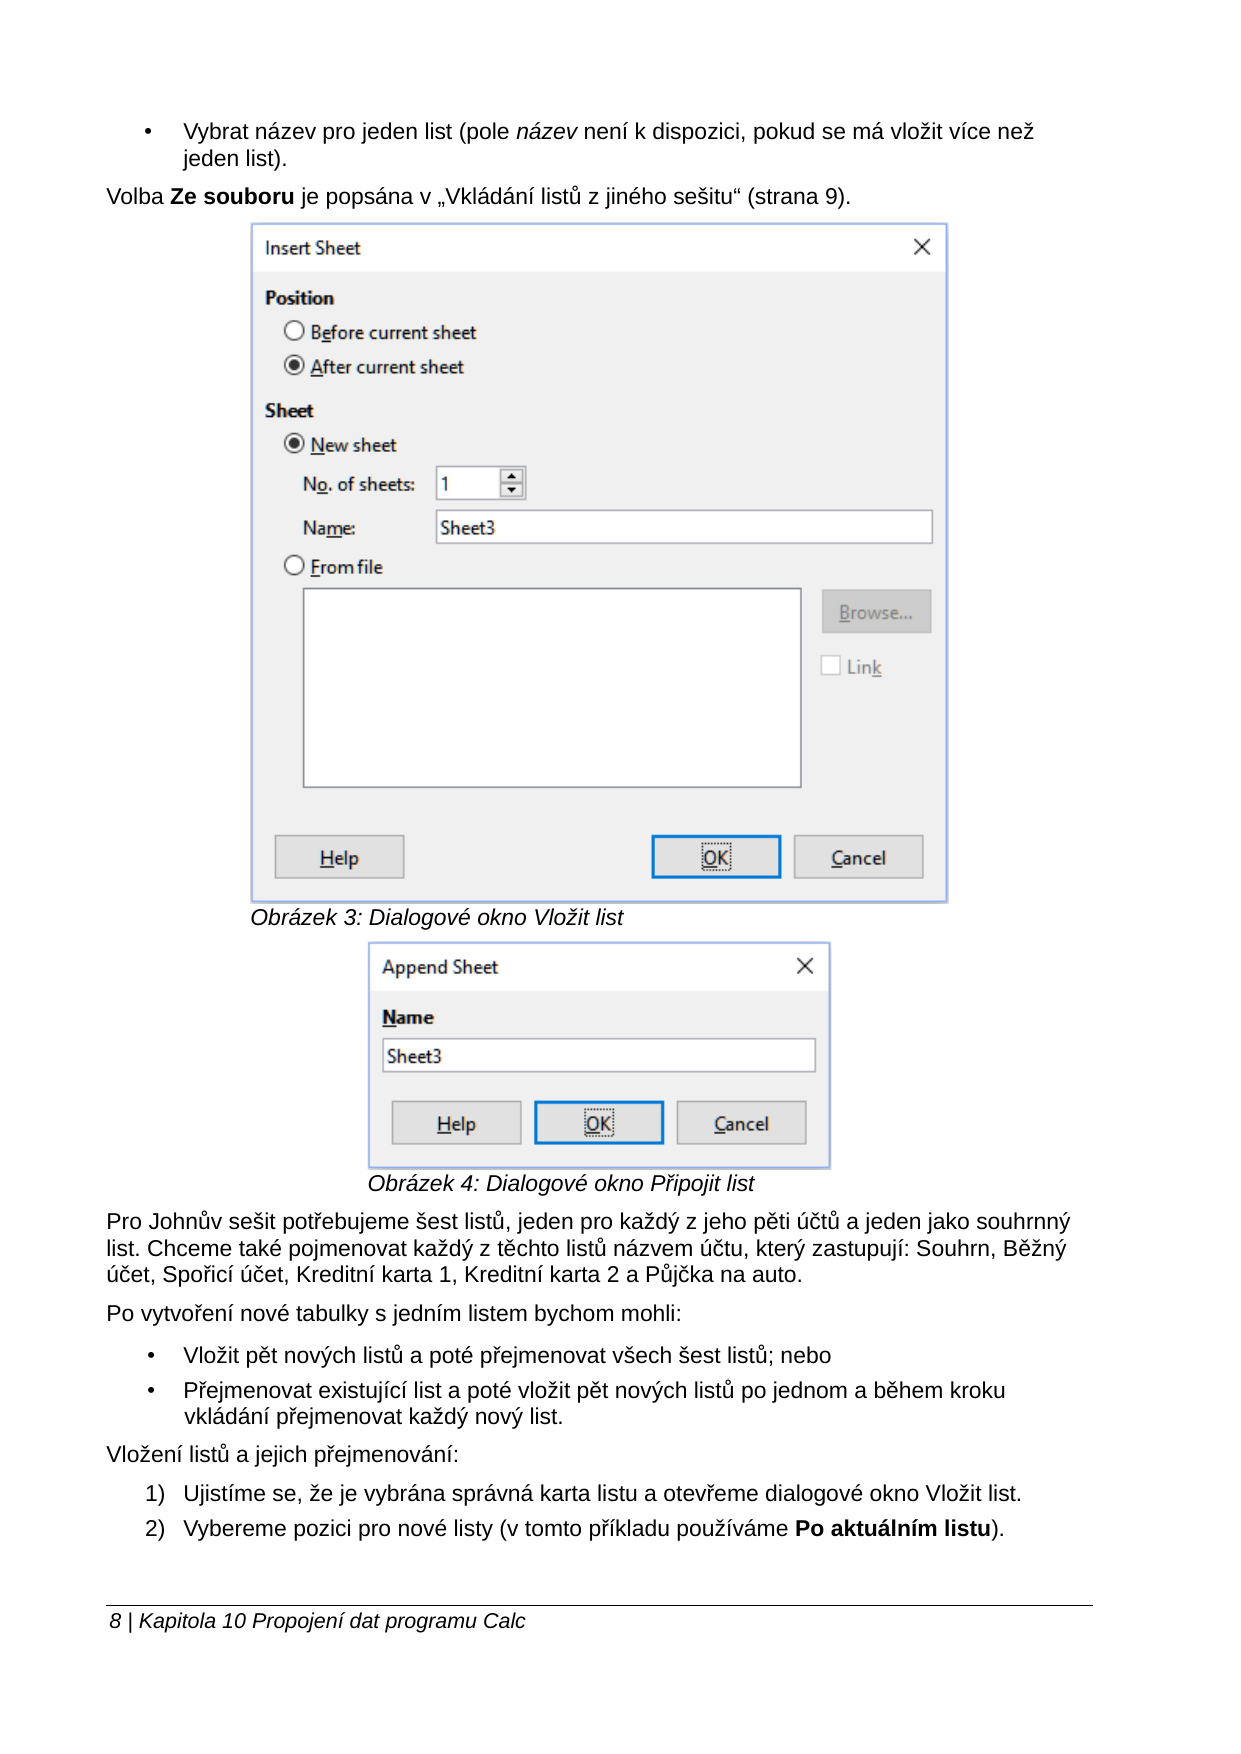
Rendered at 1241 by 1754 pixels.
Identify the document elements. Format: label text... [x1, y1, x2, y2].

text Volba Ze souboru je popsána v „Vkládání listů z jiného sešitu“ (strana 8). [106, 183, 1093, 210]
text Obrázek 3: Dialogové okno Vložit list [250, 904, 949, 930]
list Vybereme pozici pro nové listy (v tomto příkladu používáme Po aktuálním listu). [165, 1515, 1093, 1542]
list Přejmenovat existující list a poté vložit pět nových listů po jednom a během kroku vkládání přejmenovat každý nový list. [144, 1374, 1093, 1432]
list Vybrat název pro jeden list (pole název není k dispozici, pokud se má vložit více než jeden list). [144, 118, 1093, 171]
list Vložení listů a jejich přejmenování: [106, 1441, 1093, 1468]
list Ujistíme se, že je vybrána správná karta listu a otevřeme dialogové okno Vložit list. [165, 1480, 1093, 1507]
picture [367, 941, 832, 1170]
text Pro Johnův sešit potřebujeme šest listů, jeden pro každý z jeho pěti účtů a jeden jako souhrnný list. Chceme také pojmenovat každý z těchto listů názvem účtu, který zastupují: Souhrn, Běžný účet, Spořicí účet, Kreditní karta 1, Kreditní karta 2 a Půjčka na auto. [106, 1208, 1093, 1287]
picture [250, 222, 949, 904]
list Vložit pět nových listů a poté přejmenovat všech šest listů; nebo [144, 1339, 1093, 1368]
text Po vytvoření nové tabulky s jedním listem bychom mohli: [106, 1300, 1093, 1326]
text Obrázek 4: Dialogové okno Připojit list [367, 1170, 831, 1196]
